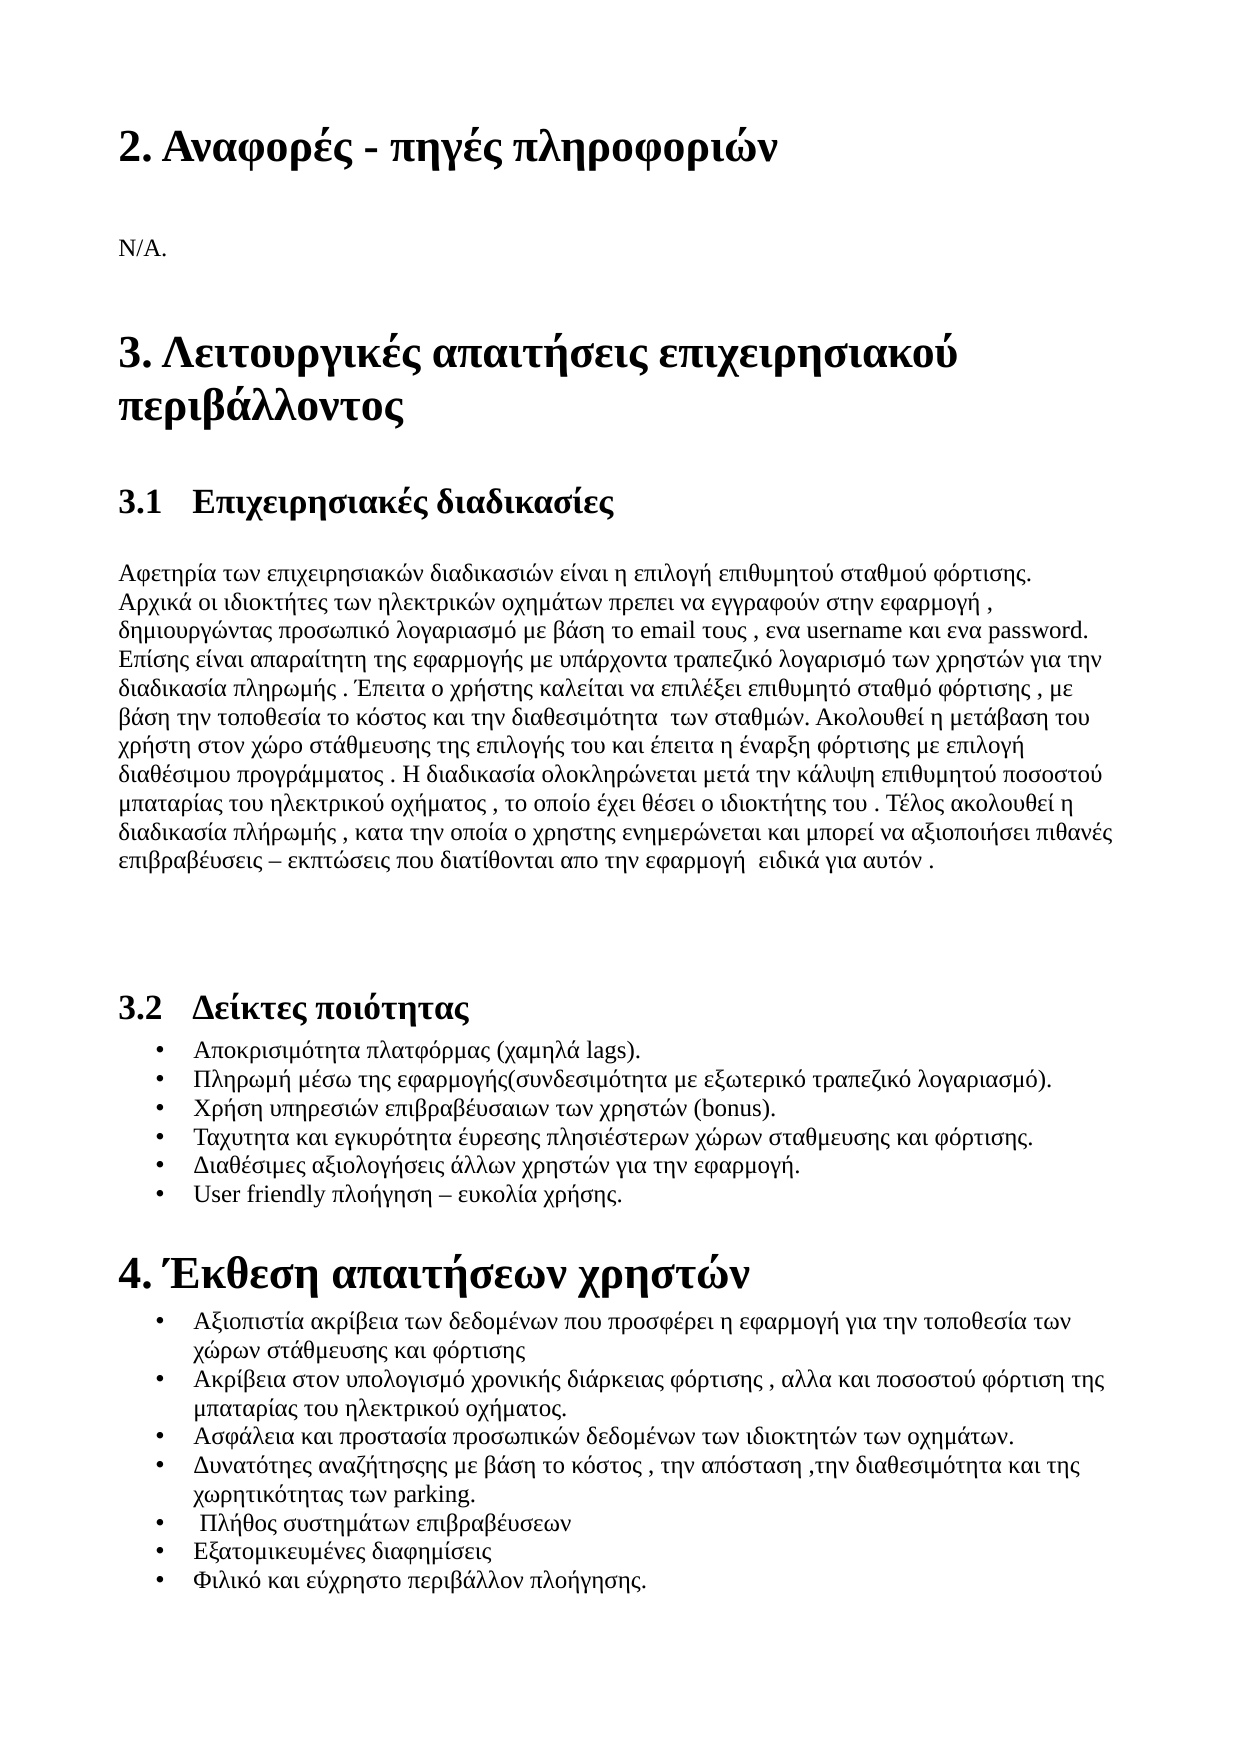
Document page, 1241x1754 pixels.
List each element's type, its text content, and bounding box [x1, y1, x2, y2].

subtitle 3. Λειτουργικές απαιτήσεις επιχειρησιακού περιβάλλοντος [118, 324, 1122, 430]
list Εξατομικευμένες διαφημίσεις [156, 1536, 1122, 1565]
text N/A. [118, 233, 1122, 262]
text Επίσης είναι απαραίτητη της εφαρμογής με υπάρχοντα τραπεζικό λογαρισμό των χρηστών για την διαδικασία πληρωμής . Έπειτα ο χρήστης καλείται να επιλέξει επιθυμητό σταθμό φόρτισης , με βάση την τοποθεσία το κόστος και την διαθεσιμότητα των σταθμών. Ακολουθεί η μετάβαση του χρήστη στον χώρο στάθμευσης της επιλογής του και έπειτα η έναρξη φόρτισης με επιλογή διαθέσιμου προγράμματος . Η διαδικασία ολοκληρώνεται μετά την κάλυψη επιθυμητού ποσοστού μπαταρίας του ηλεκτρικού οχήματος , το οποίο έχει θέσει ο ιδιοκτήτης του . Τέλος ακολουθεί η διαδικασία πλήρωμής , κατα την οποία ο χρηστης ενημερώνεται και μπορεί να αξιοποιήσει πιθανές επιβραβέυσεις – εκπτώσεις που διατίθονται απο την εφαρμογή ειδικά για αυτόν . [118, 644, 1122, 874]
list Αποκρισιμότητα πλατφόρμας (χαμηλά lags). [156, 1035, 1122, 1064]
list Χρήση υπηρεσιών επιβραβέυσαιων των χρηστών (bonus). [156, 1093, 1122, 1122]
text 3.2 Δείκτες ποιότητας [118, 986, 1122, 1027]
list User friendly πλοήγηση – ευκολία χρήσης. [156, 1179, 1122, 1208]
list Πλήθος συστημάτων επιβραβέυσεων [156, 1508, 1122, 1536]
list Δυνατότηες αναζήτησςης με βάση το κόστος , την απόσταση ,την διαθεσιμότητα και της χωρητικότητας των parking. [156, 1450, 1122, 1508]
list Διαθέσιμες αξιολογήσεις άλλων χρηστών για την εφαρμογή. [156, 1150, 1122, 1179]
text Αρχικά οι ιδιοκτήτες των ηλεκτρικών οχημάτων πρεπει να εγγραφούν στην εφαρμογή , δημιουργώντας προσωπικό λογαριασμό με βάση το email τους , ενα username και ενα password. [118, 587, 1122, 644]
subtitle 3.1 Επιχειρησιακές διαδικασίες [118, 480, 1122, 521]
list Ταχυτητα και εγκυρότητα έυρεσης πλησιέστερων χώρων σταθμευσης και φόρτισης. [156, 1122, 1122, 1150]
list Αξιοπιστία ακρίβεια των δεδομένων που προσφέρει η εφαρμογή για την τοποθεσία των χώρων στάθμευσης και φόρτισης [156, 1306, 1122, 1364]
list Φιλικό και εύχρηστο περιβάλλον πλοήγησης. [156, 1565, 1122, 1594]
subtitle 2. Αναφορές - πηγές πληροφοριών [118, 118, 1122, 171]
list Ασφάλεια και προστασία προσωπικών δεδομένων των ιδιοκτητών των οχημάτων. [156, 1421, 1122, 1450]
text 4. Έκθεση απαιτήσεων χρηστών [118, 1245, 1122, 1298]
list Πληρωμή μέσω της εφαρμογής(συνδεσιμότητα με εξωτερικό τραπεζικό λογαριασμό). [156, 1064, 1122, 1093]
list Ακρίβεια στον υπολογισμό χρονικής διάρκειας φόρτισης , αλλα και ποσοστού φόρτιση της μπαταρίας του ηλεκτρικού οχήματος. [156, 1364, 1122, 1421]
text Αφετηρία των επιχειρησιακών διαδικασιών είναι η επιλογή επιθυμητού σταθμού φόρτισης. [118, 558, 1122, 587]
